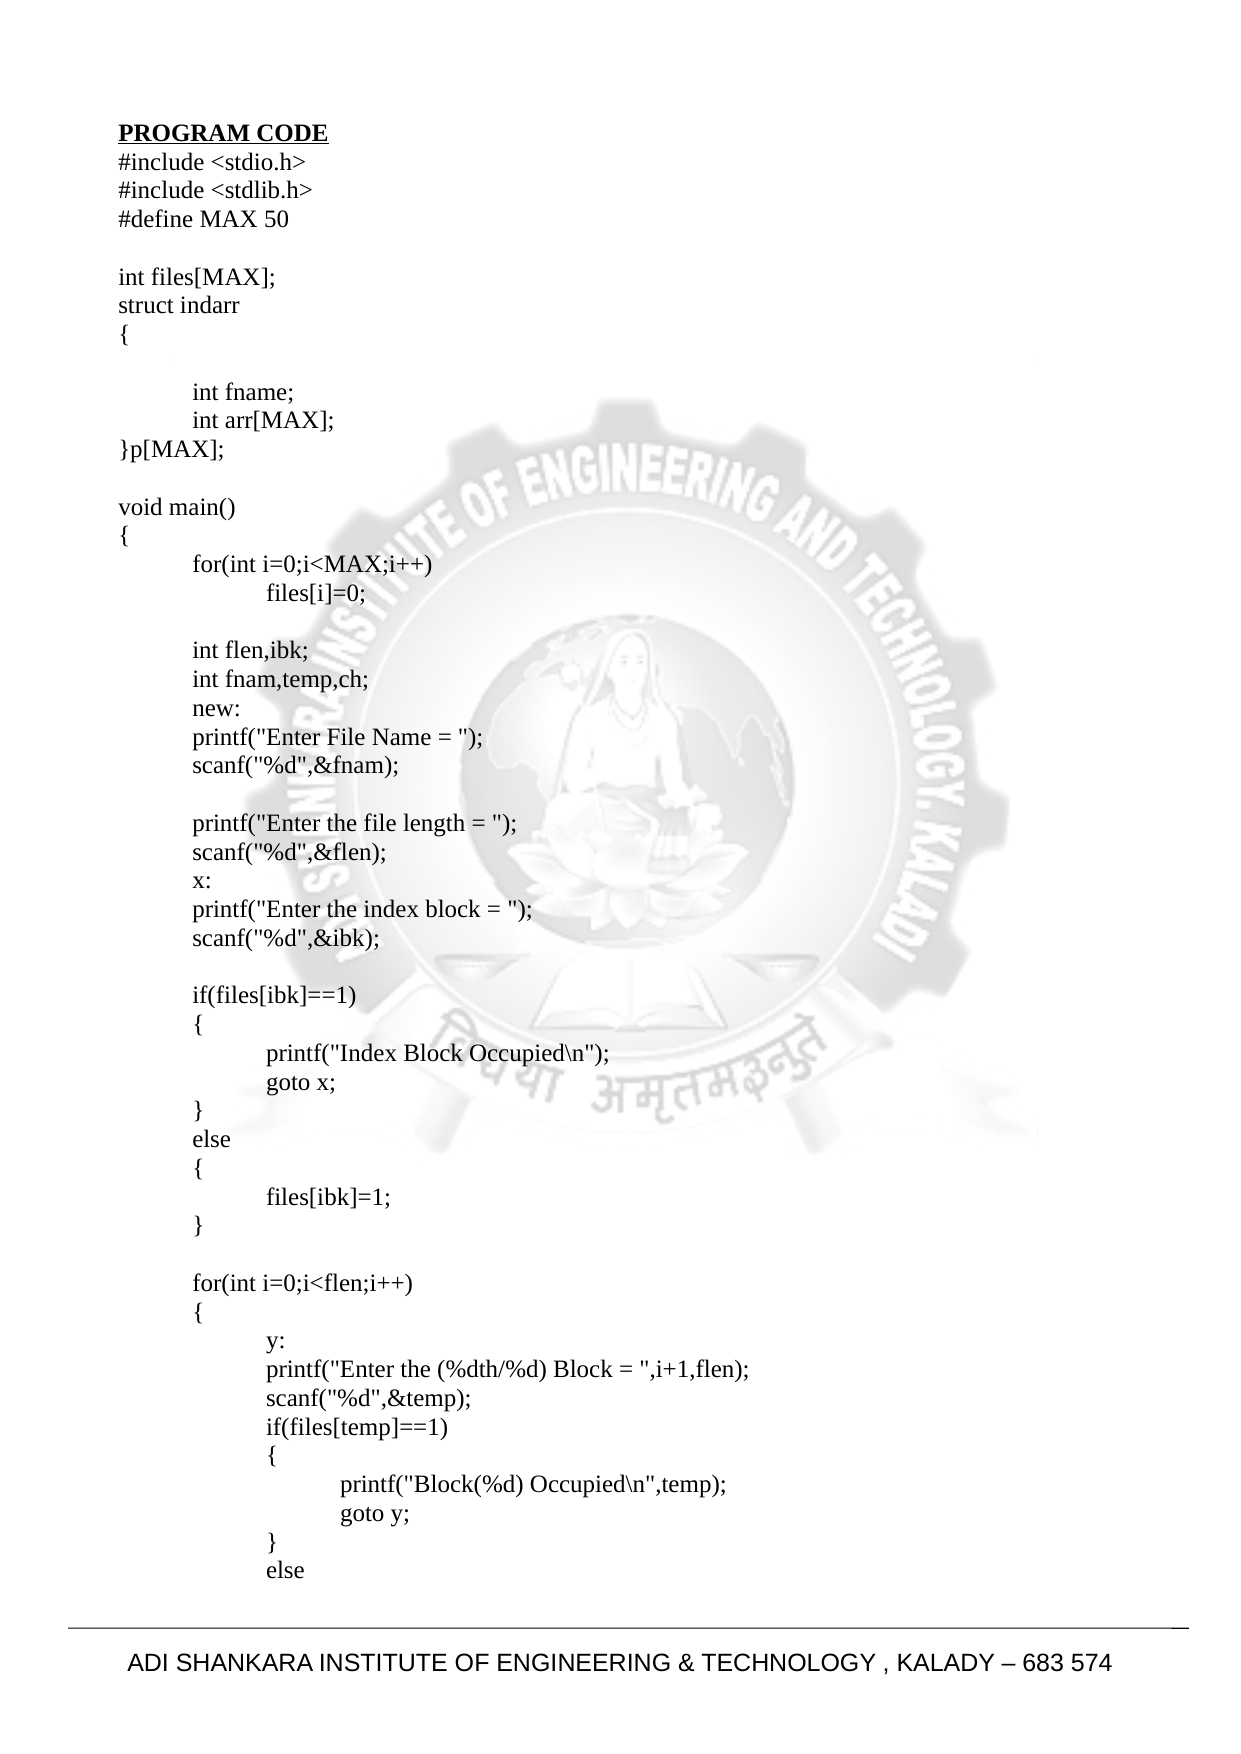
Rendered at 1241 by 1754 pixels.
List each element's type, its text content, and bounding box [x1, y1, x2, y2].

text #include <stdio.h> #include <stdlib.h> #define MAX 50 int files[MAX]; struct indarr { int fname; int arr[MAX]; }p[MAX]; void main() { for(int i=0;i<MAX;i++) files[i]=0; int flen,ibk; int fnam,temp,ch; new: printf("Enter File Name = "); scanf("%d",&fnam); printf("Enter the file length = "); scanf("%d",&flen); x: printf("Enter the index block = "); scanf("%d",&ibk); if(files[ibk]==1) { printf("Index Block Occupied\n"); goto x; } else { files[ibk]=1; } for(int i=0;i<flen;i++) { y: printf("Enter the (%dth/%d) Block = ",i+1,flen); scanf("%d",&temp); if(files[temp]==1) { printf("Block(%d) Occupied\n",temp); goto y; } else [118, 147, 1122, 1584]
text PROGRAM CODE [118, 118, 1122, 147]
